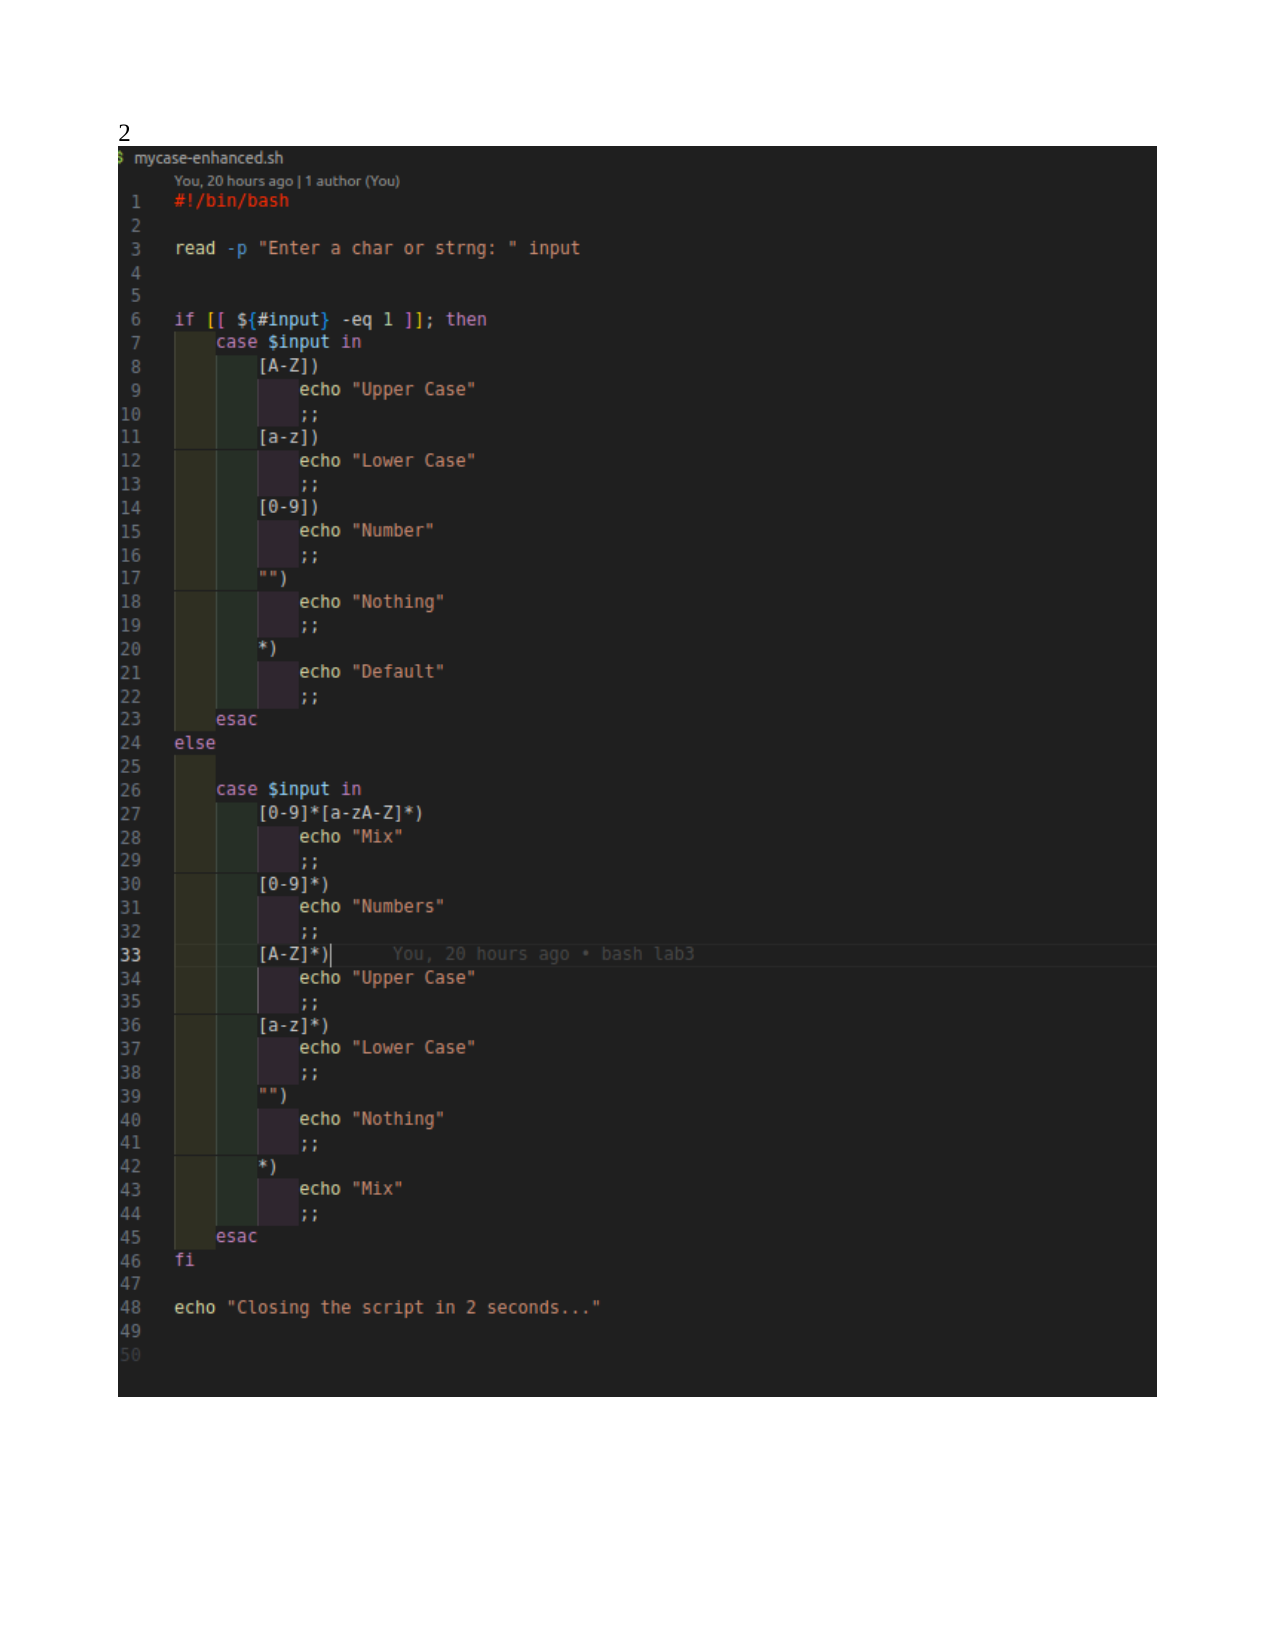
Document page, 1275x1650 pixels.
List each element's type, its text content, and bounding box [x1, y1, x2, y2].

text 2 [118, 118, 1157, 146]
picture [118, 146, 1157, 1397]
